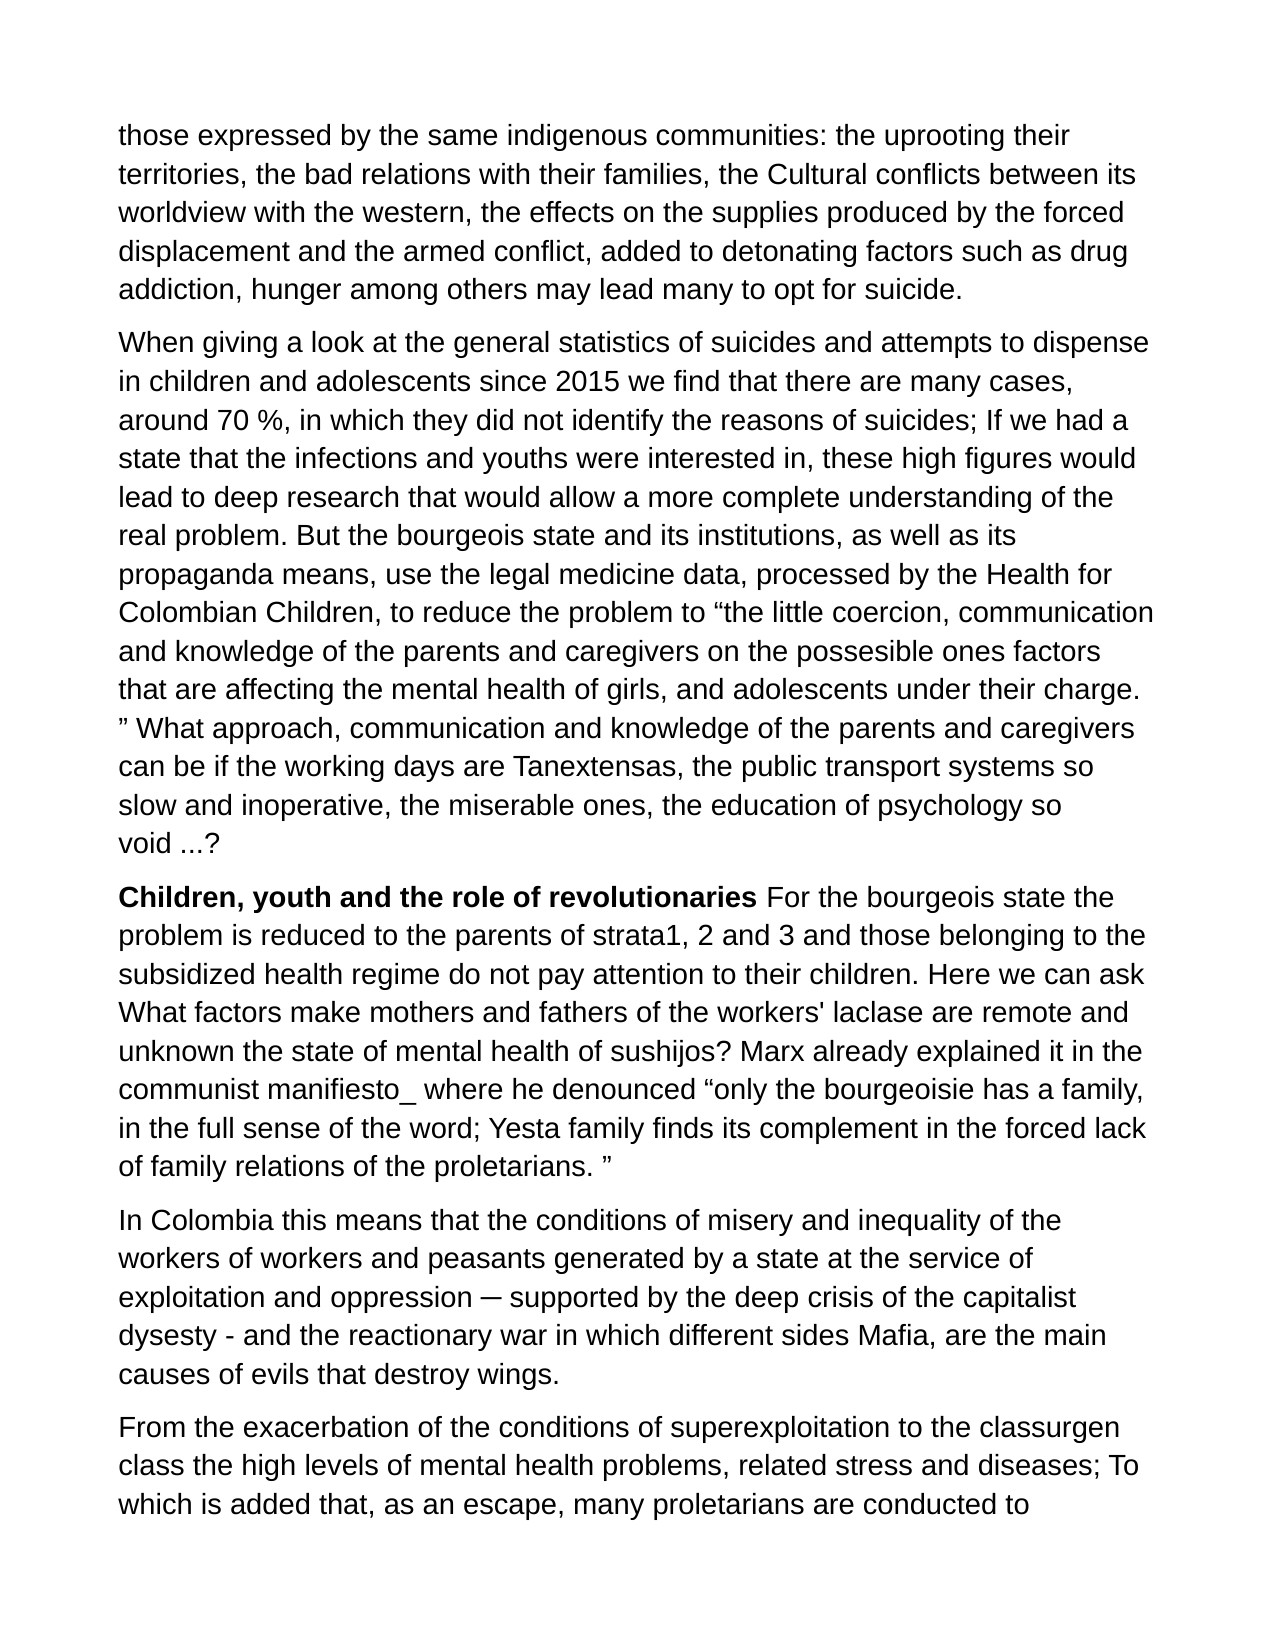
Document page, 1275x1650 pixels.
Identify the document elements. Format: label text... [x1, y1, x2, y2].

text When giving a look at the general statistics of suicides and attempts to dispense in children and adolescents since 2015 we find that there are many cases, around 70 %, in which they did not identify the reasons of suicides; If we had a state that the infections and youths were interested in, these high figures would lead to deep research that would allow a more complete understanding of the real problem. But the bourgeois state and its institutions, as well as its propaganda means, use the legal medicine data, processed by the Health for Colombian Children, to reduce the problem to “the little coercion, communication and knowledge of the parents and caregivers on the possesible ones factors that are affecting the mental health of girls, and adolescents under their charge. ” What approach, communication and knowledge of the parents and caregivers can be if the working days are Tanextensas, the public transport systems so slow and inoperative, the miserable ones, the education of psychology so void ...? [118, 325, 1157, 860]
text In Colombia this means that the conditions of misery and inequality of the workers of workers and peasants generated by a state at the service of exploitation and oppression ─ supported by the deep crisis of the capitalist dysesty - and the reactionary war in which different sides Mafia, are the main causes of evils that destroy wings. [118, 1202, 1157, 1390]
text From the exacerbation of the conditions of superexploitation to the classurgen class the high levels of mental health problems, related stress and diseases; To which is added that, as an escape, many proletarians are conducted to [118, 1410, 1157, 1520]
text those expressed by the same indigenous communities: the uprooting their territories, the bad relations with their families, the Cultural conflicts between its worldview with the western, the effects on the supplies produced by the forced displacement and the armed conflict, added to detonating factors such as drug addiction, hunger among others may lead many to opt for suicide. [118, 118, 1157, 306]
text Children, youth and the role of revolutionaries For the bourgeois state the problem is reduced to the parents of strata1, 2 and 3 and those belonging to the subsidized health regime do not pay attention to their children. Here we can ask What factors make mothers and fathers of the workers' laclase are remote and unknown the state of mental health of sushijos? Marx already explained it in the communist manifiesto_ where he denounced “only the bourgeoisie has a family, in the full sense of the word; Yesta family finds its complement in the forced lack of family relations of the proletarians. ” [118, 879, 1157, 1183]
